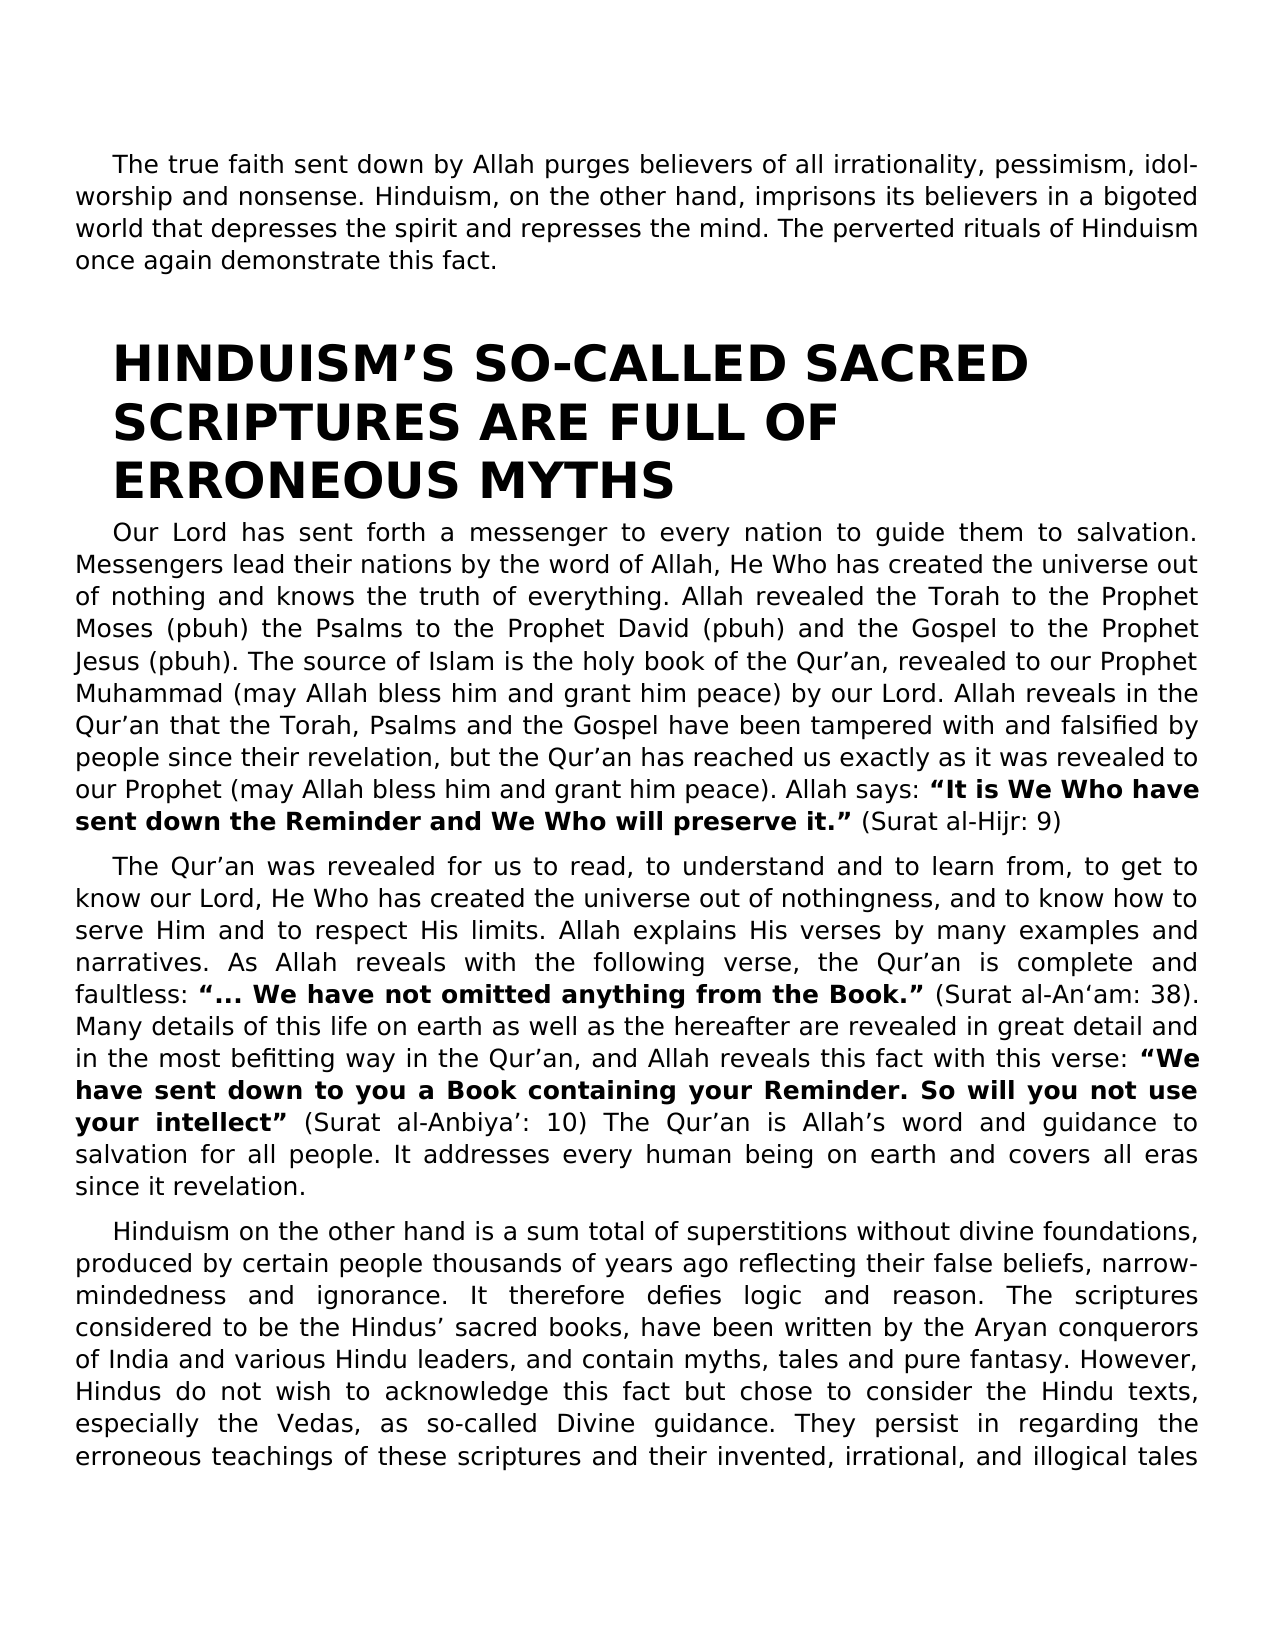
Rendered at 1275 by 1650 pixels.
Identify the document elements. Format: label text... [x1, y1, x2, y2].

text The true faith sent down by Allah purges believers of all irrationality, pessimism, idol-worship and nonsense. Hinduism, on the other hand, imprisons its believers in a bigoted world that depresses the spirit and represses the mind. The perverted rituals of Hinduism once again demonstrate this fact. [75, 150, 1200, 275]
text Hinduism on the other hand is a sum total of superstitions without divine foundations, produced by certain people thousands of years ago reflecting their false beliefs, narrow-mindedness and ignorance. It therefore defies logic and reason. The scriptures considered to be the Hindus’ sacred books, have been written by the Aryan conquerors of India and various Hindu leaders, and contain myths, tales and pure fantasy. However, Hindus do not wish to acknowledge this fact but chose to consider the Hindu texts, especially the Vedas, as so-called Divine guidance. They persist in regarding the erroneous teachings of these scriptures and their invented, irrational, and illogical tales [75, 1217, 1200, 1471]
text Our Lord has sent forth a messenger to every nation to guide them to salvation. Messengers lead their nations by the word of Allah, He Who has created the universe out of nothing and knows the truth of everything. Allah revealed the Torah to the Prophet Moses (pbuh) the Psalms to the Prophet David (pbuh) and the Gospel to the Prophet Jesus (pbuh). The source of Islam is the holy book of the Qur’an, revealed to our Prophet Muhammad (may Allah bless him and grant him peace) by our Lord. Allah reveals in the Qur’an that the Torah, Psalms and the Gospel have been tampered with and falsified by people since their revelation, but the Qur’an has reached us exactly as it was revealed to our Prophet (may Allah bless him and grant him peace). Allah says: “It is We Who have sent down the Reminder and We Who will preserve it.” (Surat al-Hijr: 9) [75, 518, 1200, 836]
text The Qur’an was revealed for us to read, to understand and to learn from, to get to know our Lord, He Who has created the universe out of nothingness, and to know how to serve Him and to respect His limits. Allah explains His verses by many examples and narratives. As Allah reveals with the following verse, the Qur’an is complete and faultless: “... We have not omitted anything from the Book.” (Surat al-An‘am: 38). Many details of this life on earth as well as the hereafter are revealed in great detail and in the most befitting way in the Qur’an, and Allah reveals this fact with this verse: “We have sent down to you a Book containing your Reminder. So will you not use your intellect” (Surat al-Anbiya’: 10) The Qur’an is Allah’s word and guidance to salvation for all people. It addresses every human being on earth and covers all eras since it revelation. [75, 852, 1200, 1202]
subtitle HINDUISM’S SO-CALLED SACRED SCRIPTURES ARE FULL OF ERRONEOUS MYTHS [112, 335, 1200, 510]
